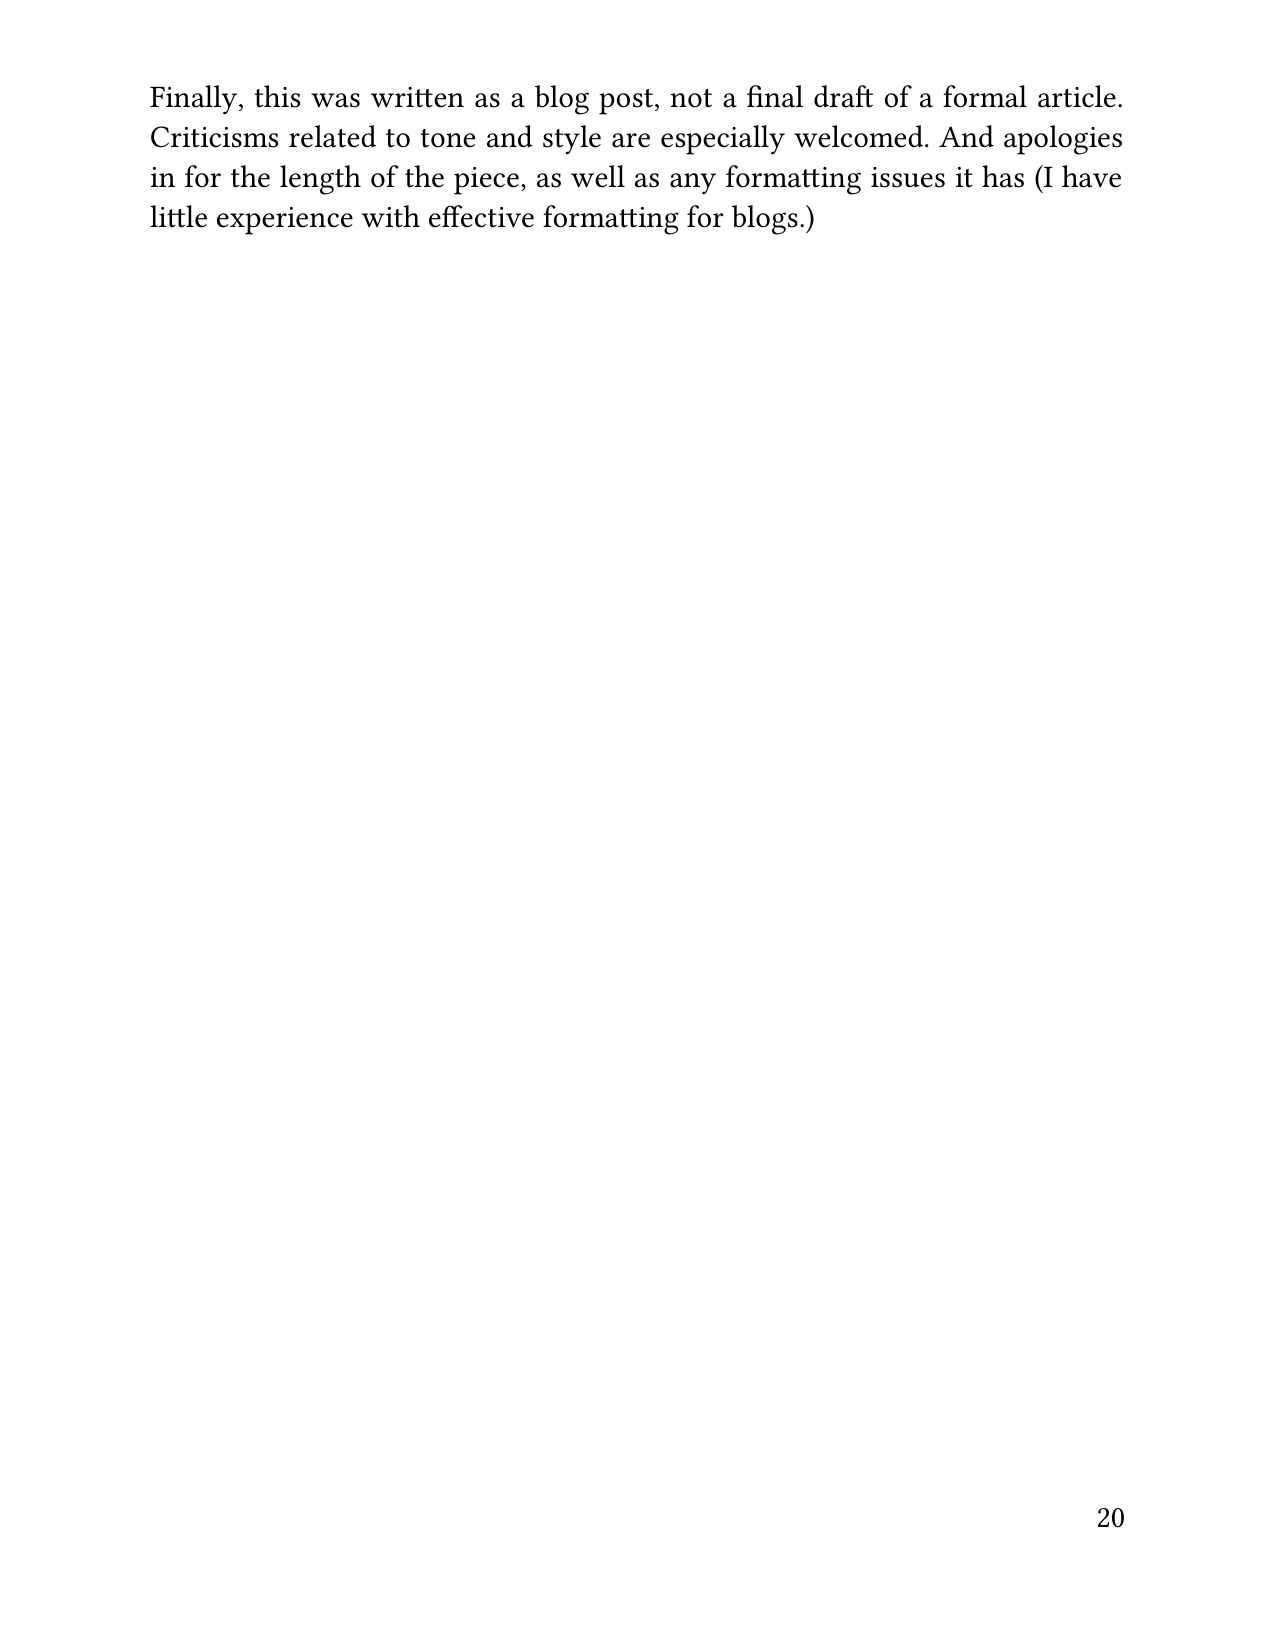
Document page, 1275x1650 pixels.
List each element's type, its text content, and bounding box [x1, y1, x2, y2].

text Finally, this was written as a blog post, not a final draft of a formal article. Criticisms related to tone and style are especially welcomed. And apologies in for the length of the piece, as well as any formatting issues it has (I have little experience with effective formatting for blogs.) [150, 75, 1125, 235]
